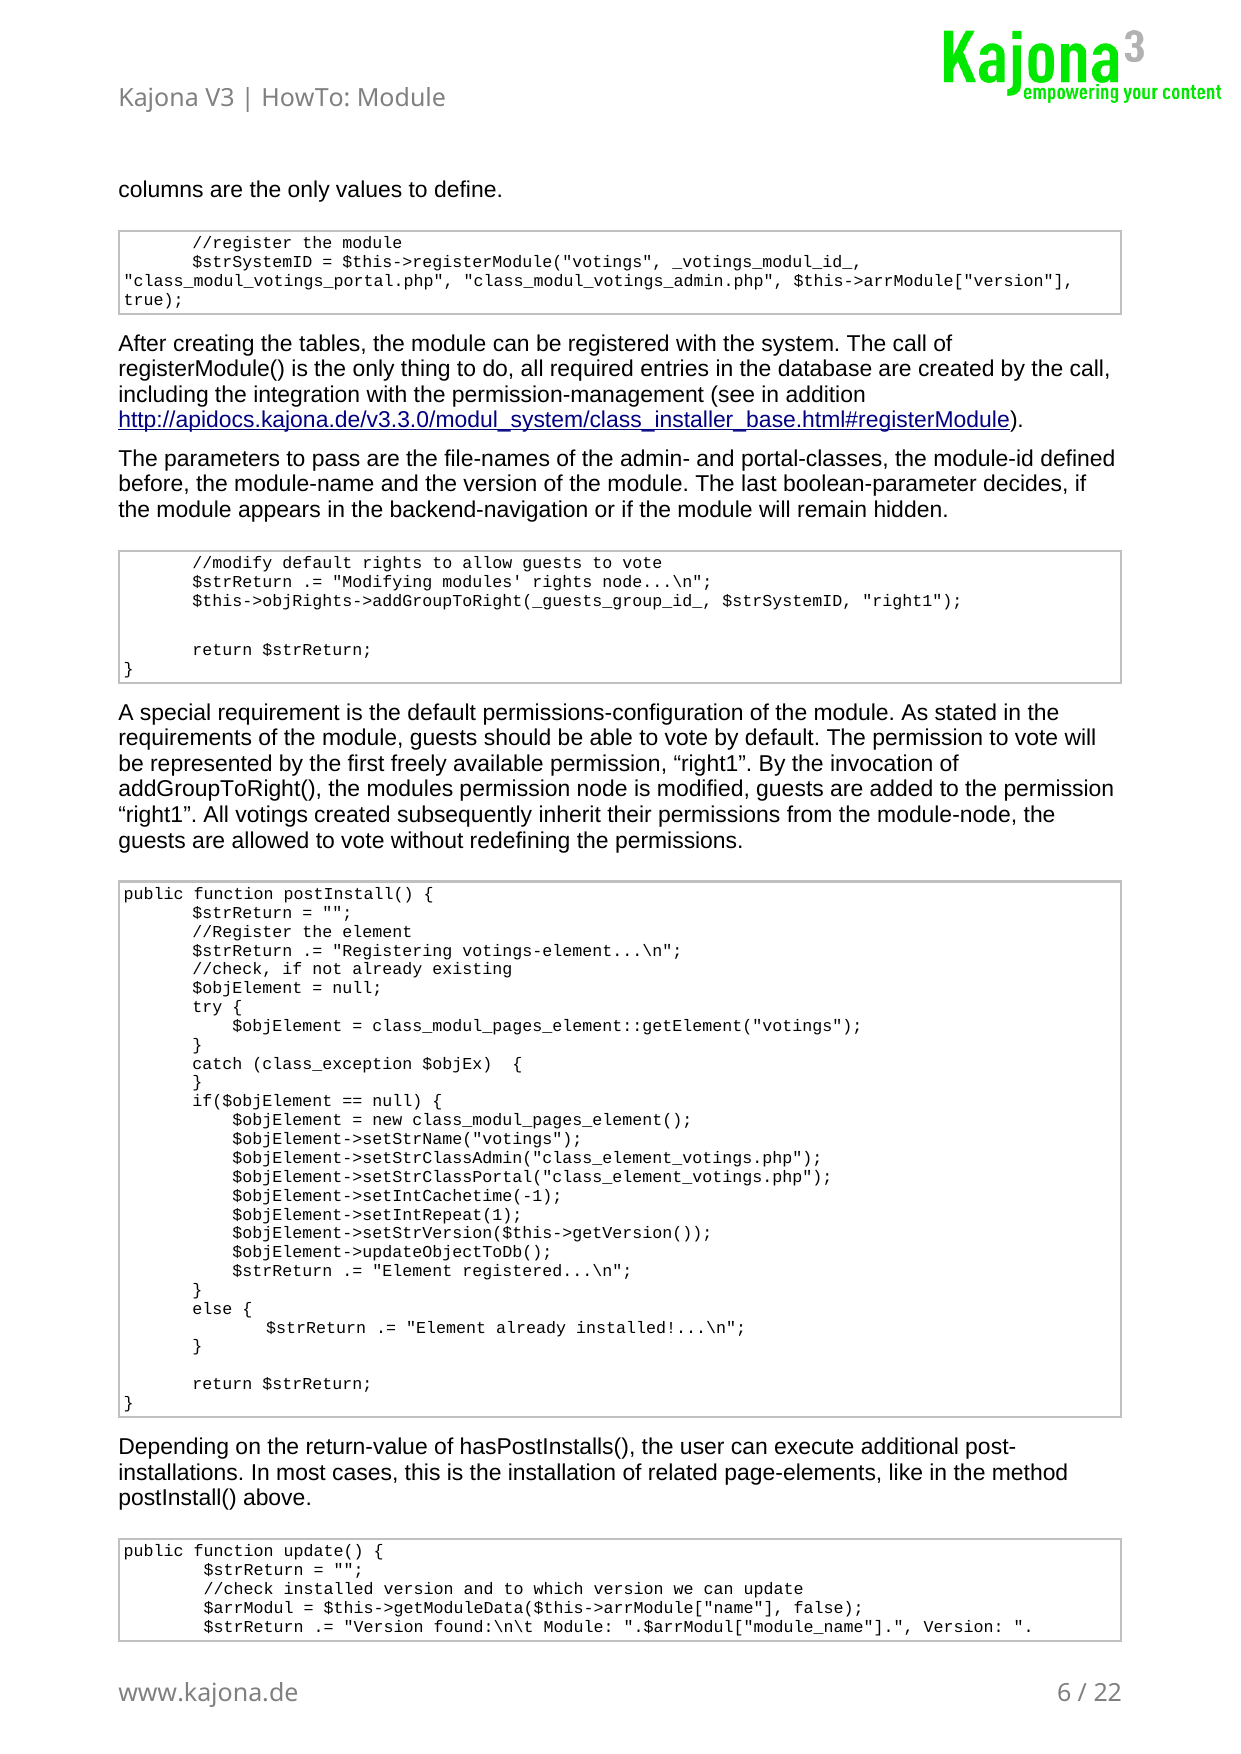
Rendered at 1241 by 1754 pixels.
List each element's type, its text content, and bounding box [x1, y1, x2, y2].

text public function update() { $strReturn = ""; //check installed version and to which version we can update $arrModul = $this->getModuleData($this->arrModule["name"], false); $strReturn .= "Version found:\n\t Module: ".$arrModul["module_name"].", Version: ". [120, 1540, 1120, 1640]
text A special requirement is the default permissions-configuration of the module. As stated in the requirements of the module, guests should be able to vote by default. The permission to vote will be represented by the first freely available permission, “right1”. By the invocation of addGroupToRight(), the modules permission node is modified, guests are added to the permission “right1”. All votings created subsequently inherit their permissions from the module-node, the guests are allowed to vote without redefining the permissions. [118, 699, 1122, 853]
text The parameters to pass are the file-names of the admin- and portal-classes, the module-id defined before, the module-name and the version of the module. The last boolean-parameter decides, if the module appears in the backend-navigation or if the module will remain hidden. [118, 445, 1122, 522]
text //register the module $strSystemID = $this->registerModule("votings", _votings_modul_id_, "class_modul_votings_portal.php", "class_modul_votings_admin.php", $this->arrModule["version"], true); [120, 232, 1120, 313]
text columns are the only values to define. [118, 177, 1122, 202]
text return $strReturn; } [120, 636, 1120, 682]
text Depending on the return-value of hasPostInstalls(), the user can execute additional post-installations. In most cases, this is the installation of related page-elements, like in the method postInstall() above. [118, 1433, 1122, 1510]
text After creating the tables, the module can be registered with the system. The call of registerModule() is the only thing to do, all required entries in the database are created by the call, including the integration with the permission-management (see in addition http://apidocs.kajona.de/v3.3.0/modul_system/class_installer_base.html#registerModule). [118, 330, 1122, 433]
picture [944, 30, 1221, 103]
text public function postInstall() { $strReturn = ""; //Register the element $strReturn .= "Registering votings-element...\n"; //check, if not already existing $objElement = null; try { $objElement = class_modul_pages_element::getElement("votings"); } catch (class_exception $objEx) { } if($objElement == null) { $objElement = new class_modul_pages_element(); $objElement->setStrName("votings"); $objElement->setStrClassAdmin("class_element_votings.php"); $objElement->setStrClassPortal("class_element_votings.php"); $objElement->setIntCachetime(-1); $objElement->setIntRepeat(1); $objElement->setStrVersion($this->getVersion()); $objElement->updateObjectToDb(); $strReturn .= "Element registered...\n"; } else { $strReturn .= "Element already installed!...\n"; } return $strReturn; } [120, 883, 1120, 1416]
text //modify default rights to allow guests to vote $strReturn .= "Modifying modules' rights node...\n"; $this->objRights->addGroupToRight(_guests_group_id_, $strSystemID, "right1"); [120, 552, 1120, 611]
